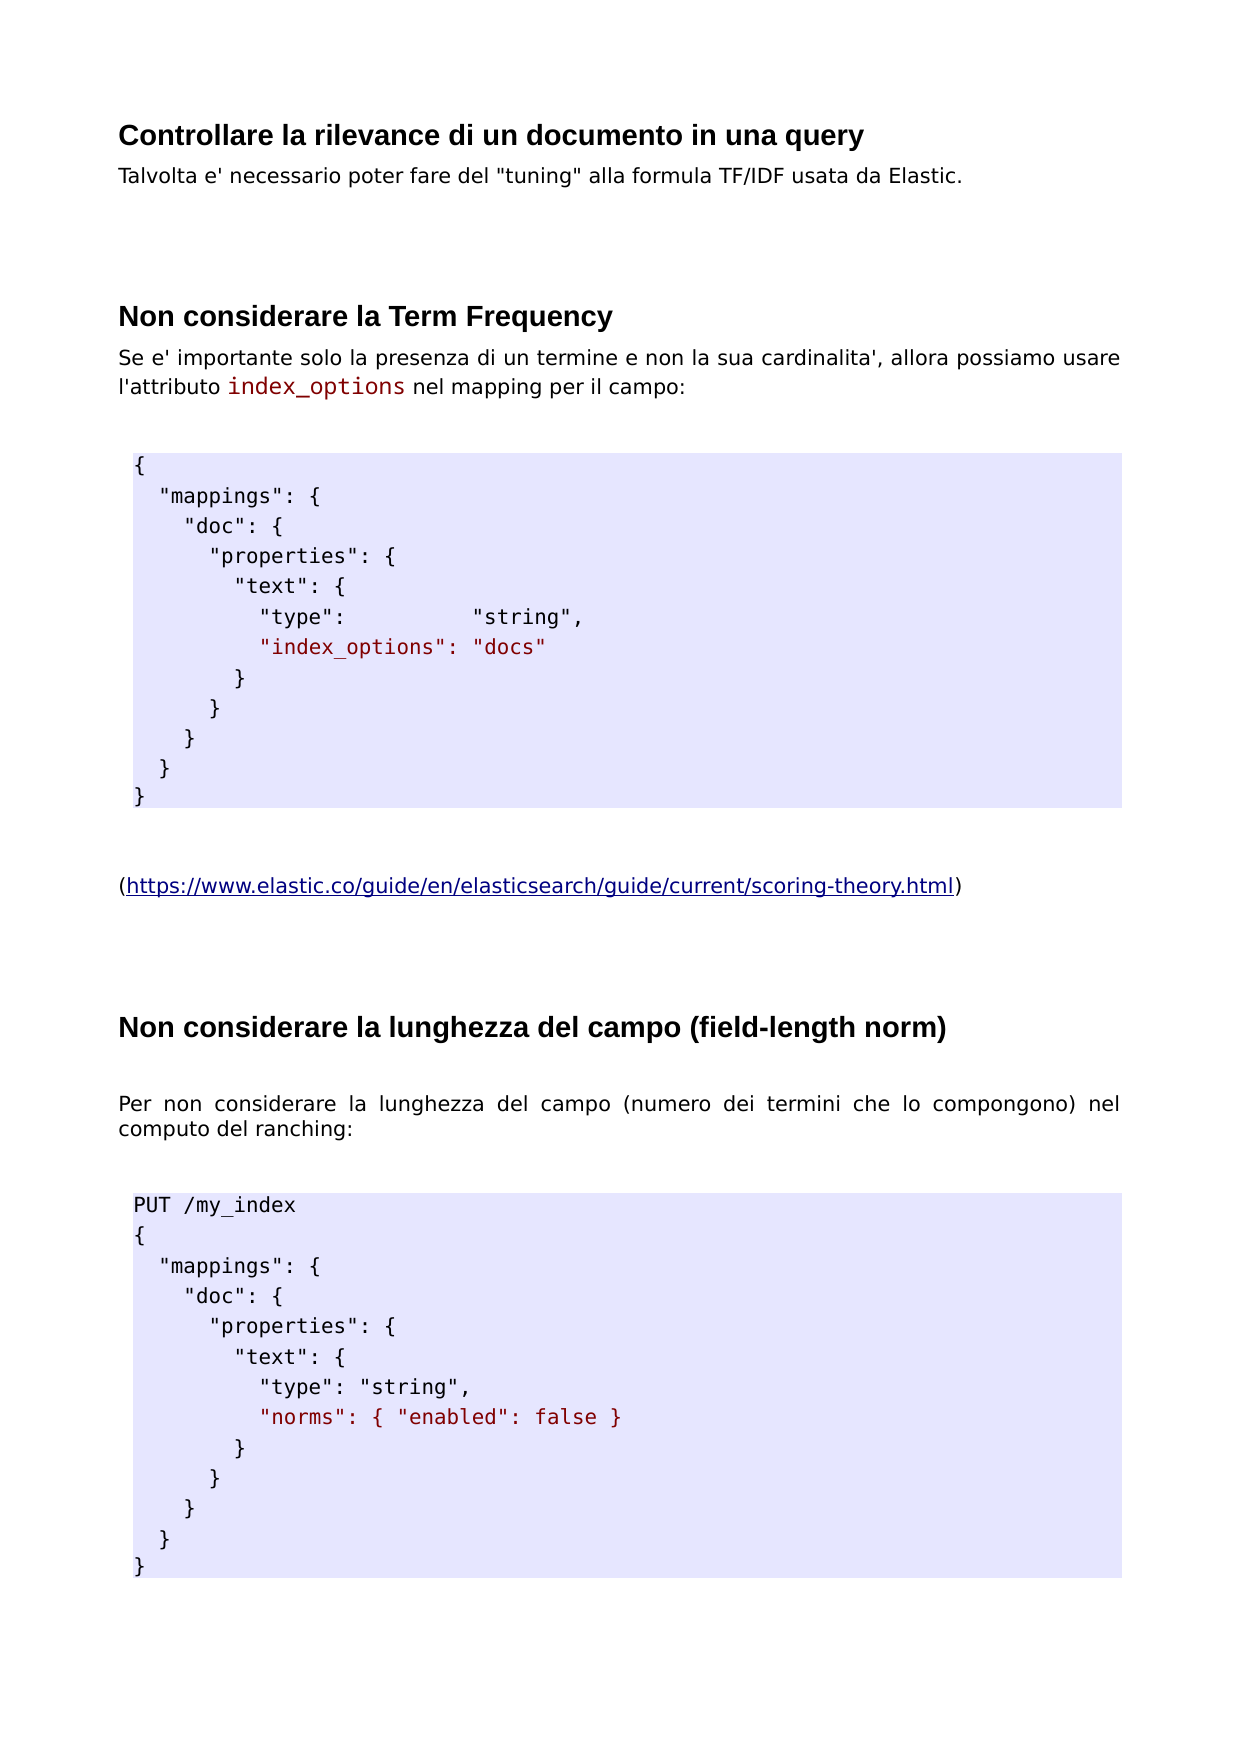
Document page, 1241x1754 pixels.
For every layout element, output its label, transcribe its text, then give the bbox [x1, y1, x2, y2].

text Talvolta e' necessario poter fare del "tuning" alla formula TF/IDF usata da Elastic. [118, 164, 1122, 188]
text } [133, 1466, 1122, 1490]
text } [133, 1554, 1122, 1578]
text "text": { [133, 1345, 1122, 1369]
text } [133, 1496, 1122, 1521]
text "doc": { [133, 514, 1122, 538]
subtitle Non considerare la Term Frequency [118, 299, 1122, 333]
text (https://www.elastic.co/guide/en/elasticsearch/guide/current/scoring-theory.html) [118, 874, 1122, 898]
text { [133, 453, 1122, 478]
text } [133, 756, 1122, 781]
text "properties": { [133, 544, 1122, 568]
subtitle Non considerare la lunghezza del campo (field-length norm) [118, 1009, 1122, 1043]
text PUT /my_index [133, 1193, 1122, 1217]
text "text": { [133, 574, 1122, 599]
text } [133, 1527, 1122, 1551]
text "type": "string", [133, 605, 1122, 629]
subtitle Controllare la rilevance di un documento in una query [118, 118, 1122, 152]
text "type": "string", [133, 1375, 1122, 1399]
text } [133, 696, 1122, 720]
text Se e' importante solo la presenza di un termine e non la sua cardinalita', allora possiamo usare l'attributo index_options nel mapping per il campo: [118, 346, 1122, 401]
text Per non considerare la lunghezza del campo (numero dei termini che lo compongono) nel computo del ranching: [118, 1092, 1122, 1141]
text } [133, 1436, 1122, 1460]
text "mappings": { [133, 484, 1122, 508]
text } [133, 726, 1122, 750]
text "doc": { [133, 1284, 1122, 1308]
text "norms": { "enabled": false } [133, 1405, 1122, 1430]
text "properties": { [133, 1314, 1122, 1339]
text { [133, 1223, 1122, 1248]
text } [133, 666, 1122, 690]
text "mappings": { [133, 1254, 1122, 1278]
text } [133, 784, 1122, 808]
text "index_options": "docs" [133, 635, 1122, 659]
